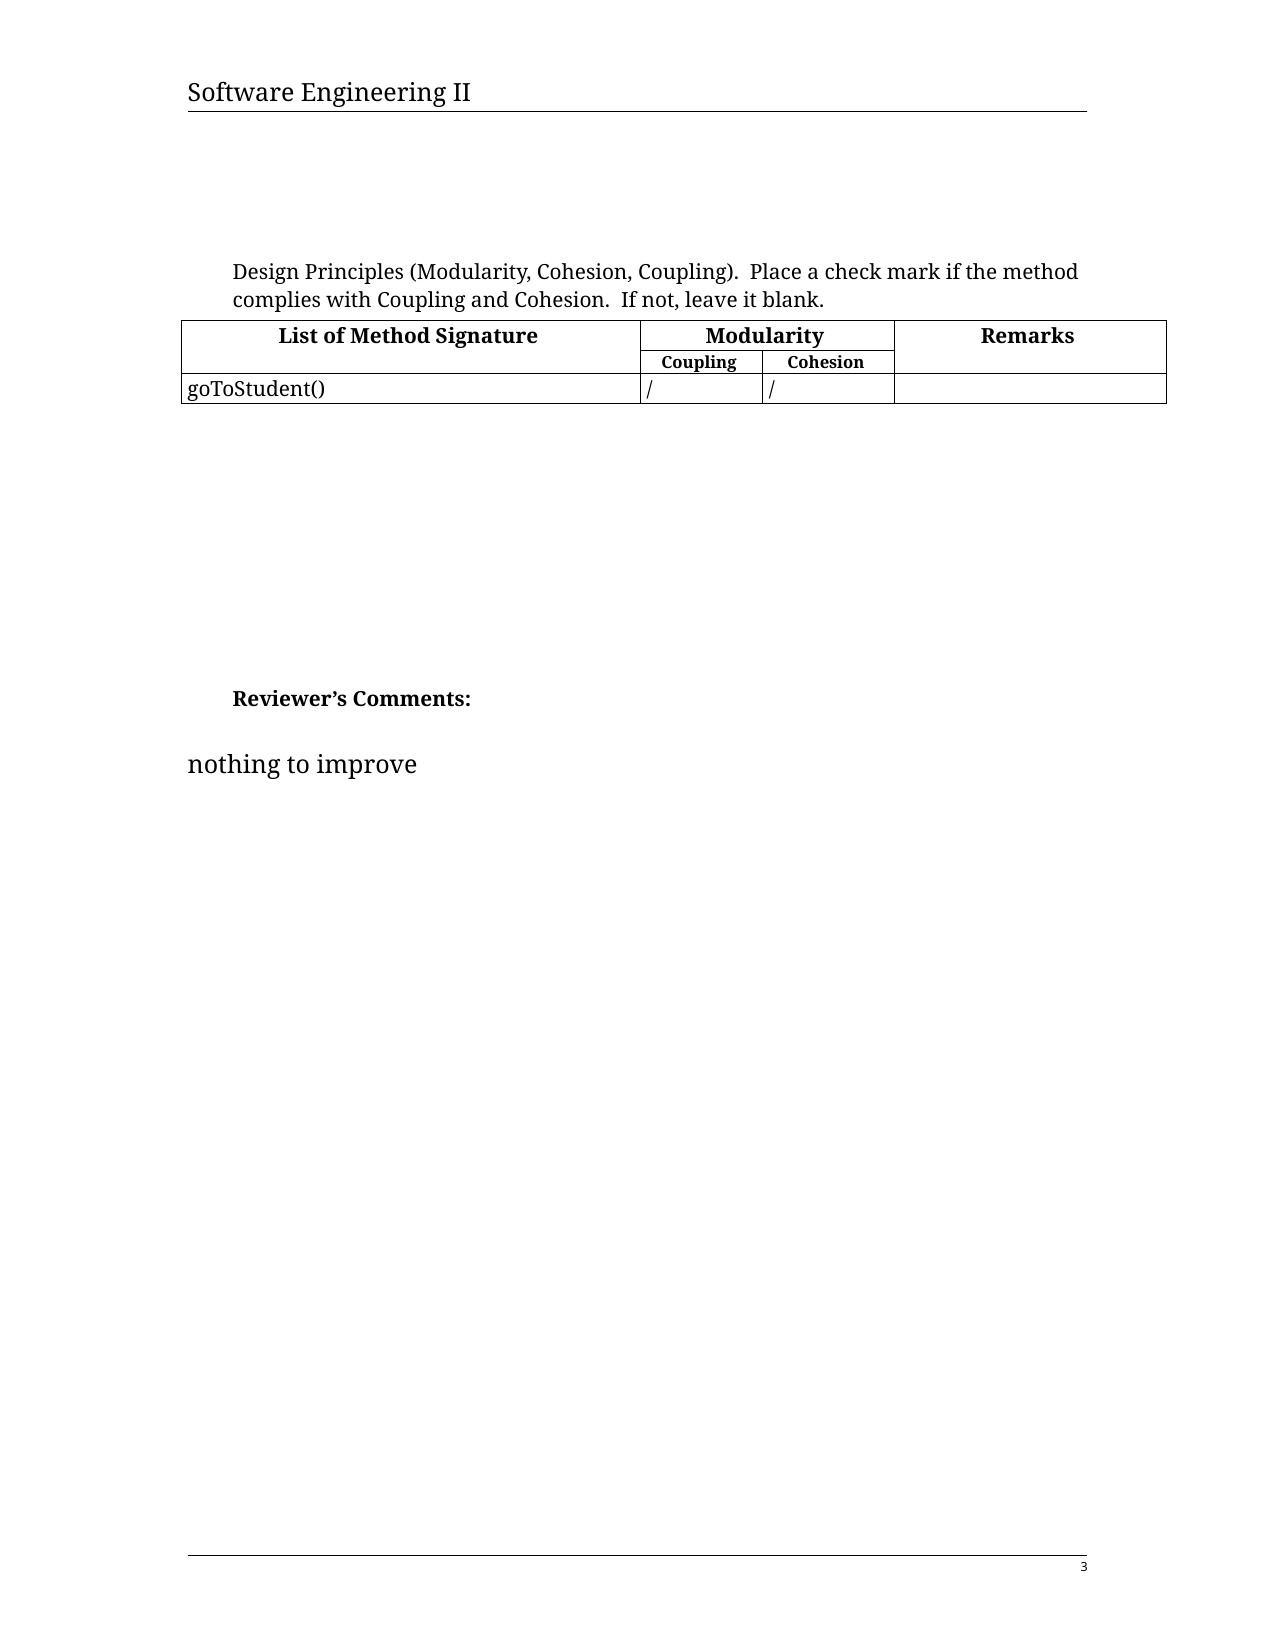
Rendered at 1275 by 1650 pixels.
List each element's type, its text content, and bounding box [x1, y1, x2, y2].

subtitle Reviewer’s Comments: [187, 684, 1087, 741]
table_cell Coupling [641, 351, 762, 373]
text nothing to improve [187, 747, 1087, 781]
table_cell [895, 374, 1166, 403]
table_header List of Method Signature [182, 321, 640, 373]
table_header Remarks [895, 321, 1166, 373]
table_cell Cohesion [763, 351, 894, 373]
table_header Modularity [641, 321, 894, 349]
subtitle Design Principles (Modularity, Cohesion, Coupling). Place a check mark if the method complies with Coupling and Cohesion. If not, leave it blank. [187, 257, 1087, 314]
table_cell / [641, 374, 762, 403]
table_cell / [763, 374, 894, 403]
table_cell goToStudent() [182, 374, 640, 403]
